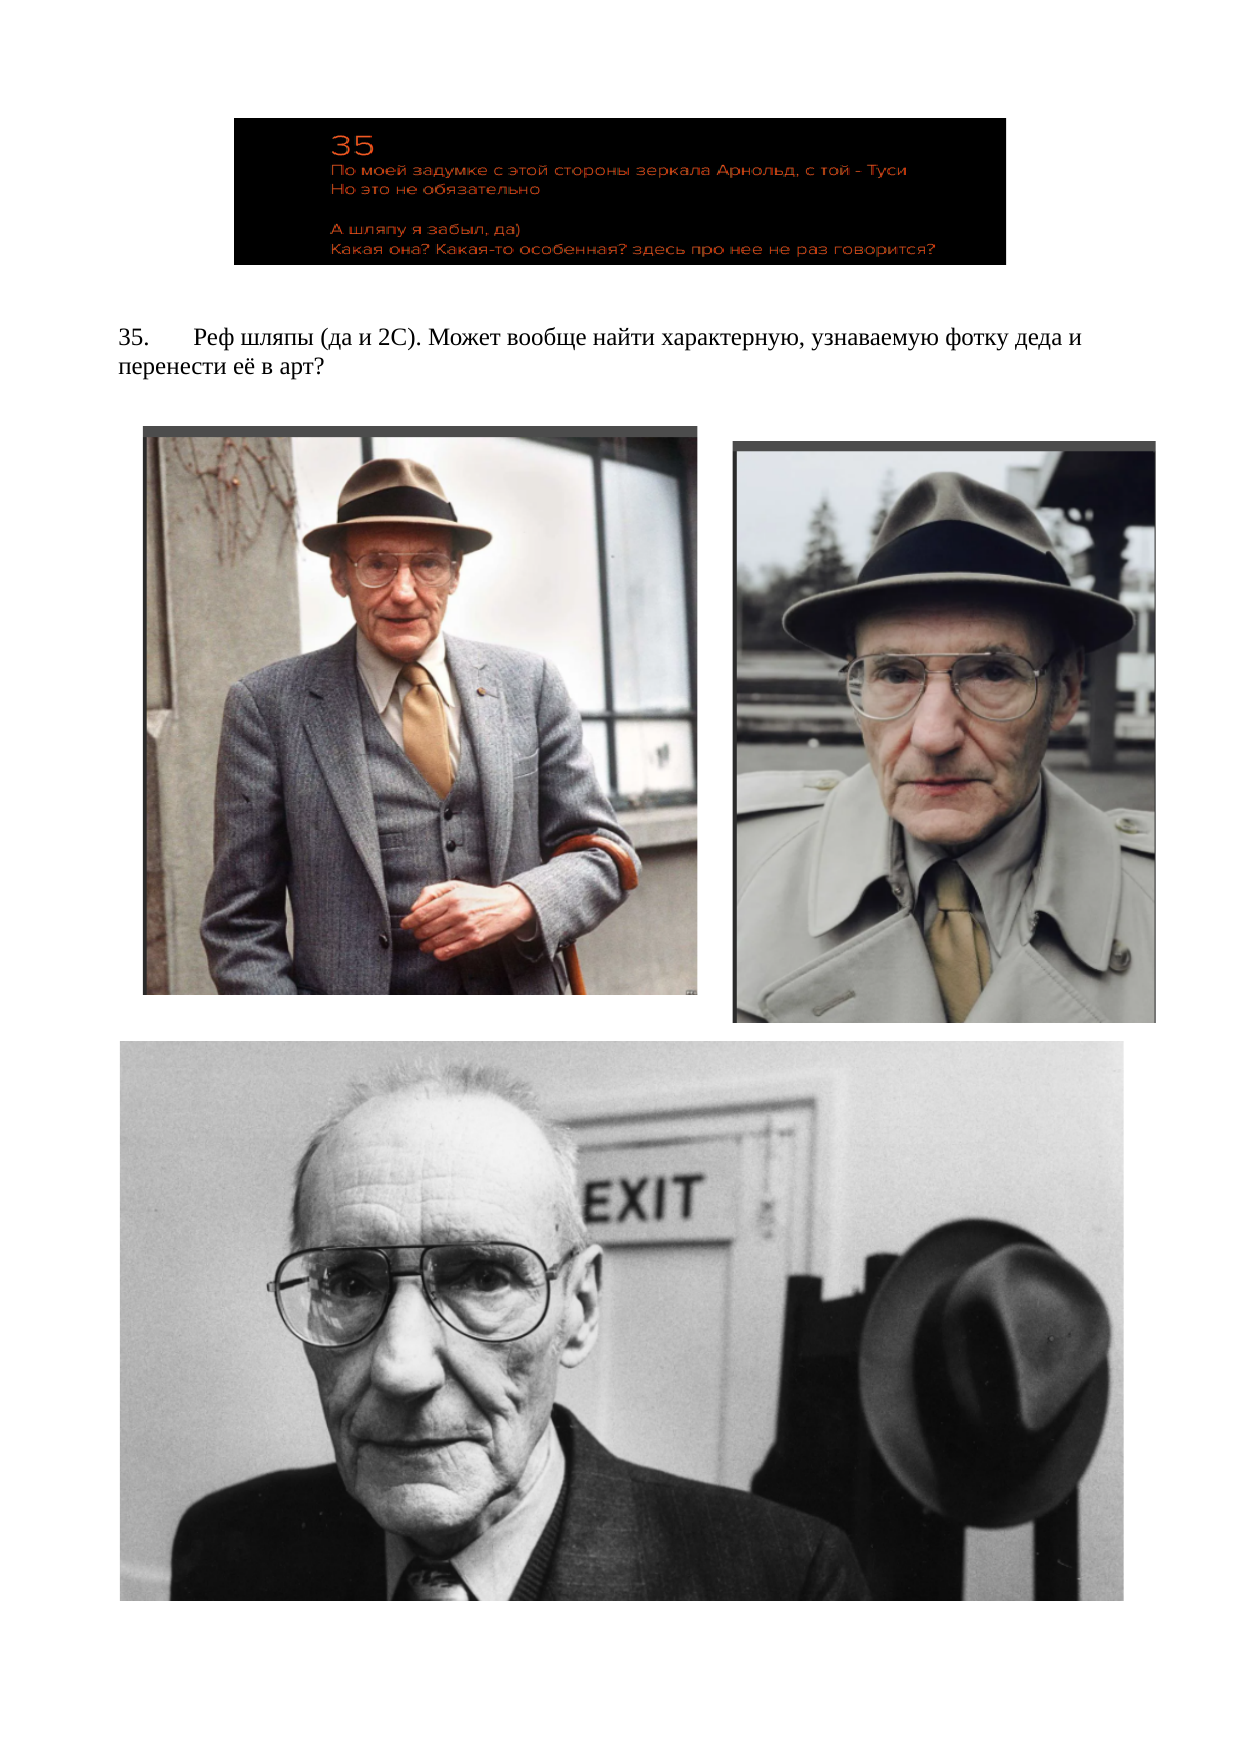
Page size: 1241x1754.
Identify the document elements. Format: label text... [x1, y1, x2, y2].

picture [119, 1041, 1124, 1601]
picture [732, 441, 1156, 1023]
picture [142, 426, 698, 995]
list Реф шляпы (да и 2С). Может вообще найти характерную, узнаваемую фотку деда и перенести её в арт? [118, 322, 1122, 380]
picture [234, 118, 1007, 265]
